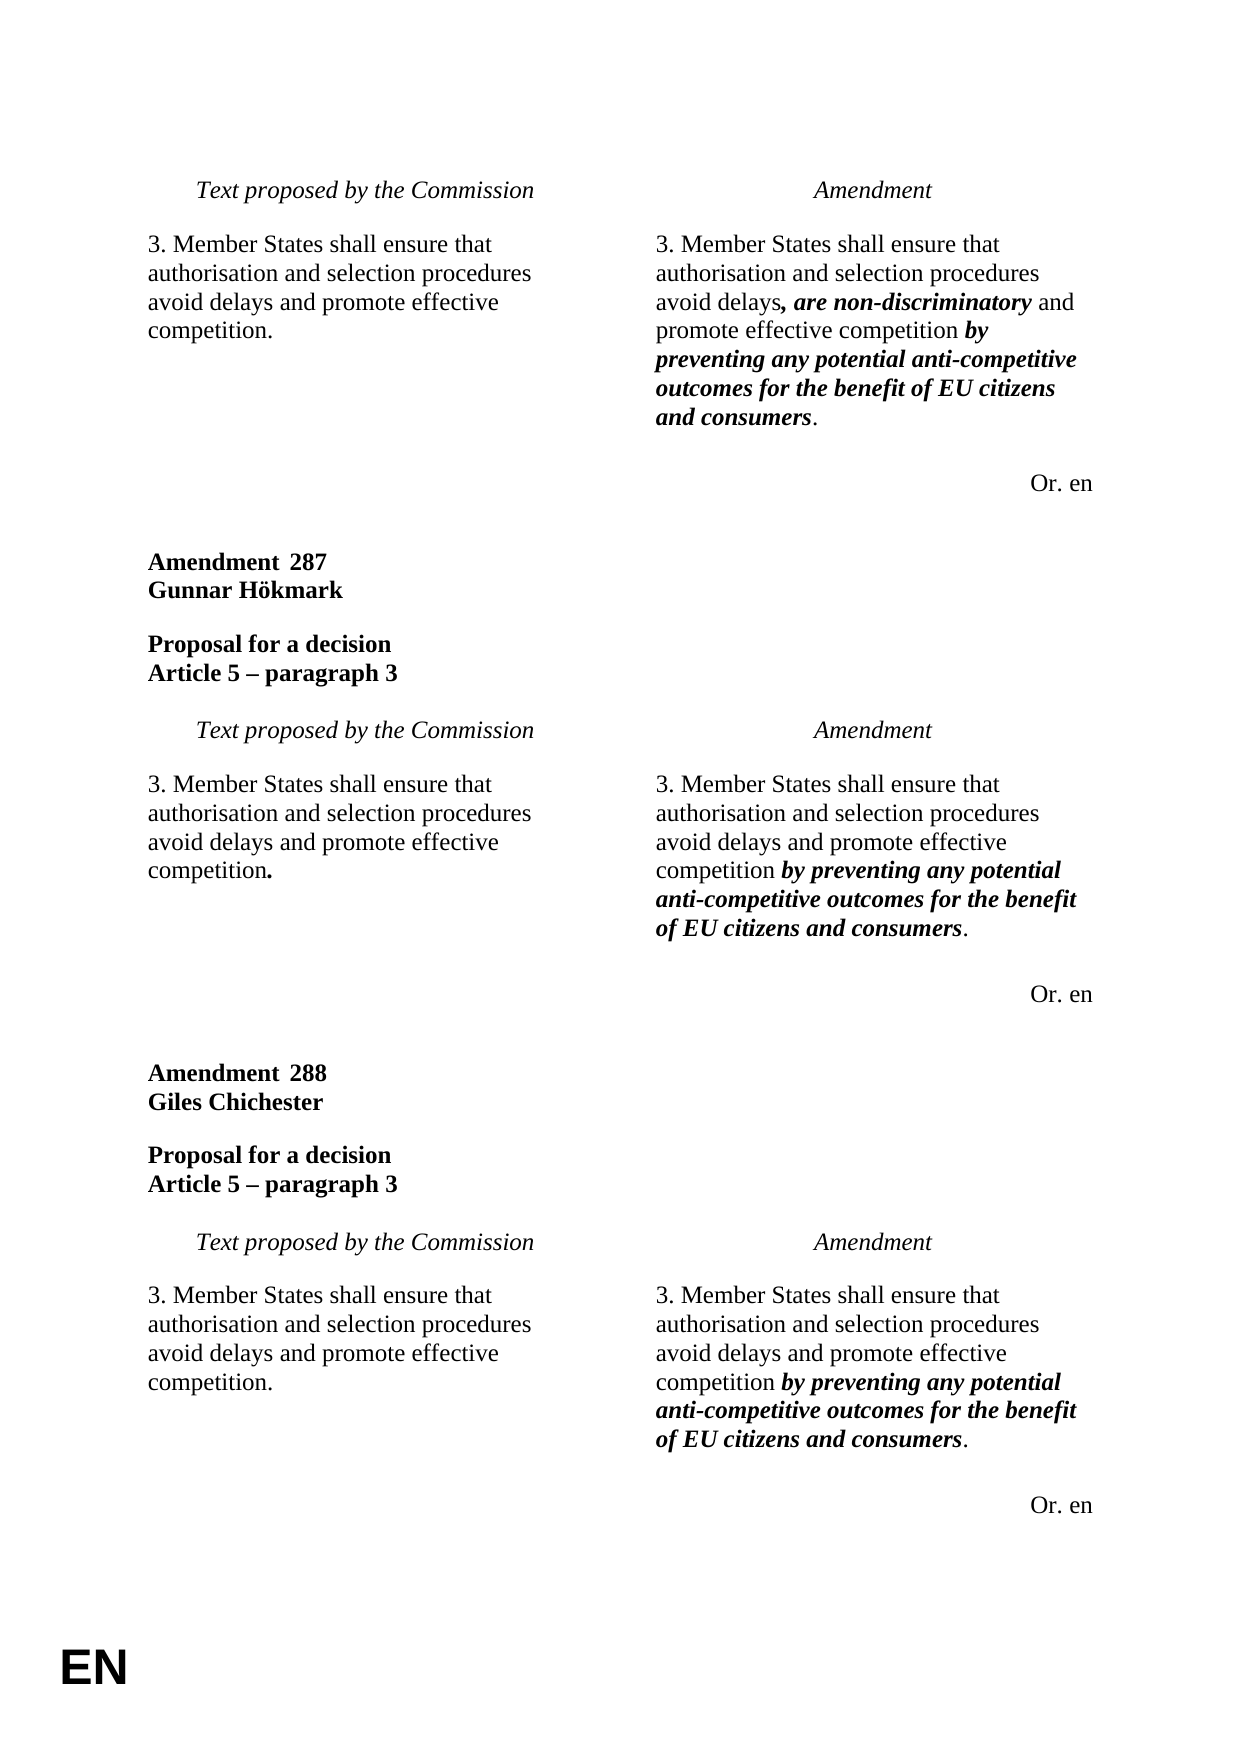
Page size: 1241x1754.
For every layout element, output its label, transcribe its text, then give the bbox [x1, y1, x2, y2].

table_cell 3. Member States shall ensure that authorisation and selection procedures avoid delays and promote effective competition. [112, 229, 620, 443]
text <Members>Giles Chichester</Members> [148, 1087, 1093, 1116]
text <DocAmend>Proposal for a decision</DocAmend> [148, 1141, 1093, 1169]
table_header [112, 687, 1128, 716]
table_cell Amendment [620, 176, 1128, 229]
table_cell Text proposed by the Commission [112, 1227, 620, 1281]
text <Members>Gunnar Hökmark</Members> [148, 576, 1093, 604]
text <DocAmend>Proposal for a decision</DocAmend> [148, 629, 1093, 658]
table_header [112, 147, 1128, 176]
text Or. <Original>{EN}en</Original> [148, 1491, 1093, 1519]
table_cell 3. Member States shall ensure that authorisation and selection procedures avoid delays and promote effective competition by preventing any potential anti-competitive outcomes for the benefit of EU citizens and consumers. [620, 1281, 1128, 1466]
text <Amend>Amendment <NumAm>288</NumAm> [148, 1058, 1093, 1087]
table_cell 3. Member States shall ensure that authorisation and selection procedures avoid delays and promote effective competition by preventing any potential anti-competitive outcomes for the benefit of EU citizens and consumers. [620, 769, 1128, 954]
text <Article>Article 5 – paragraph 3 </Article> [148, 1169, 1093, 1198]
table_cell Text proposed by the Commission [112, 716, 620, 769]
text <Amend>Amendment <NumAm>287</NumAm> [148, 547, 1093, 576]
text <Article>Article 5 – paragraph 3 </Article> [148, 658, 1093, 687]
table_cell Amendment [620, 716, 1128, 769]
table_cell Text proposed by the Commission [112, 176, 620, 229]
table_cell 3. Member States shall ensure that authorisation and selection procedures avoid delays and promote effective competition. [112, 1281, 620, 1466]
table_header [112, 1198, 1128, 1227]
table_cell 3. Member States shall ensure that authorisation and selection procedures avoid delays, are non-discriminatory and promote effective competition by preventing any potential anti-competitive outcomes for the benefit of EU citizens and consumers. [620, 229, 1128, 443]
text Or. <Original>{EN}en</Original> [148, 979, 1093, 1008]
table_cell Amendment [620, 1227, 1128, 1281]
table_cell 3. Member States shall ensure that authorisation and selection procedures avoid delays and promote effective competition. [112, 769, 620, 954]
text Or. <Original>{EN}en</Original> [148, 468, 1093, 497]
